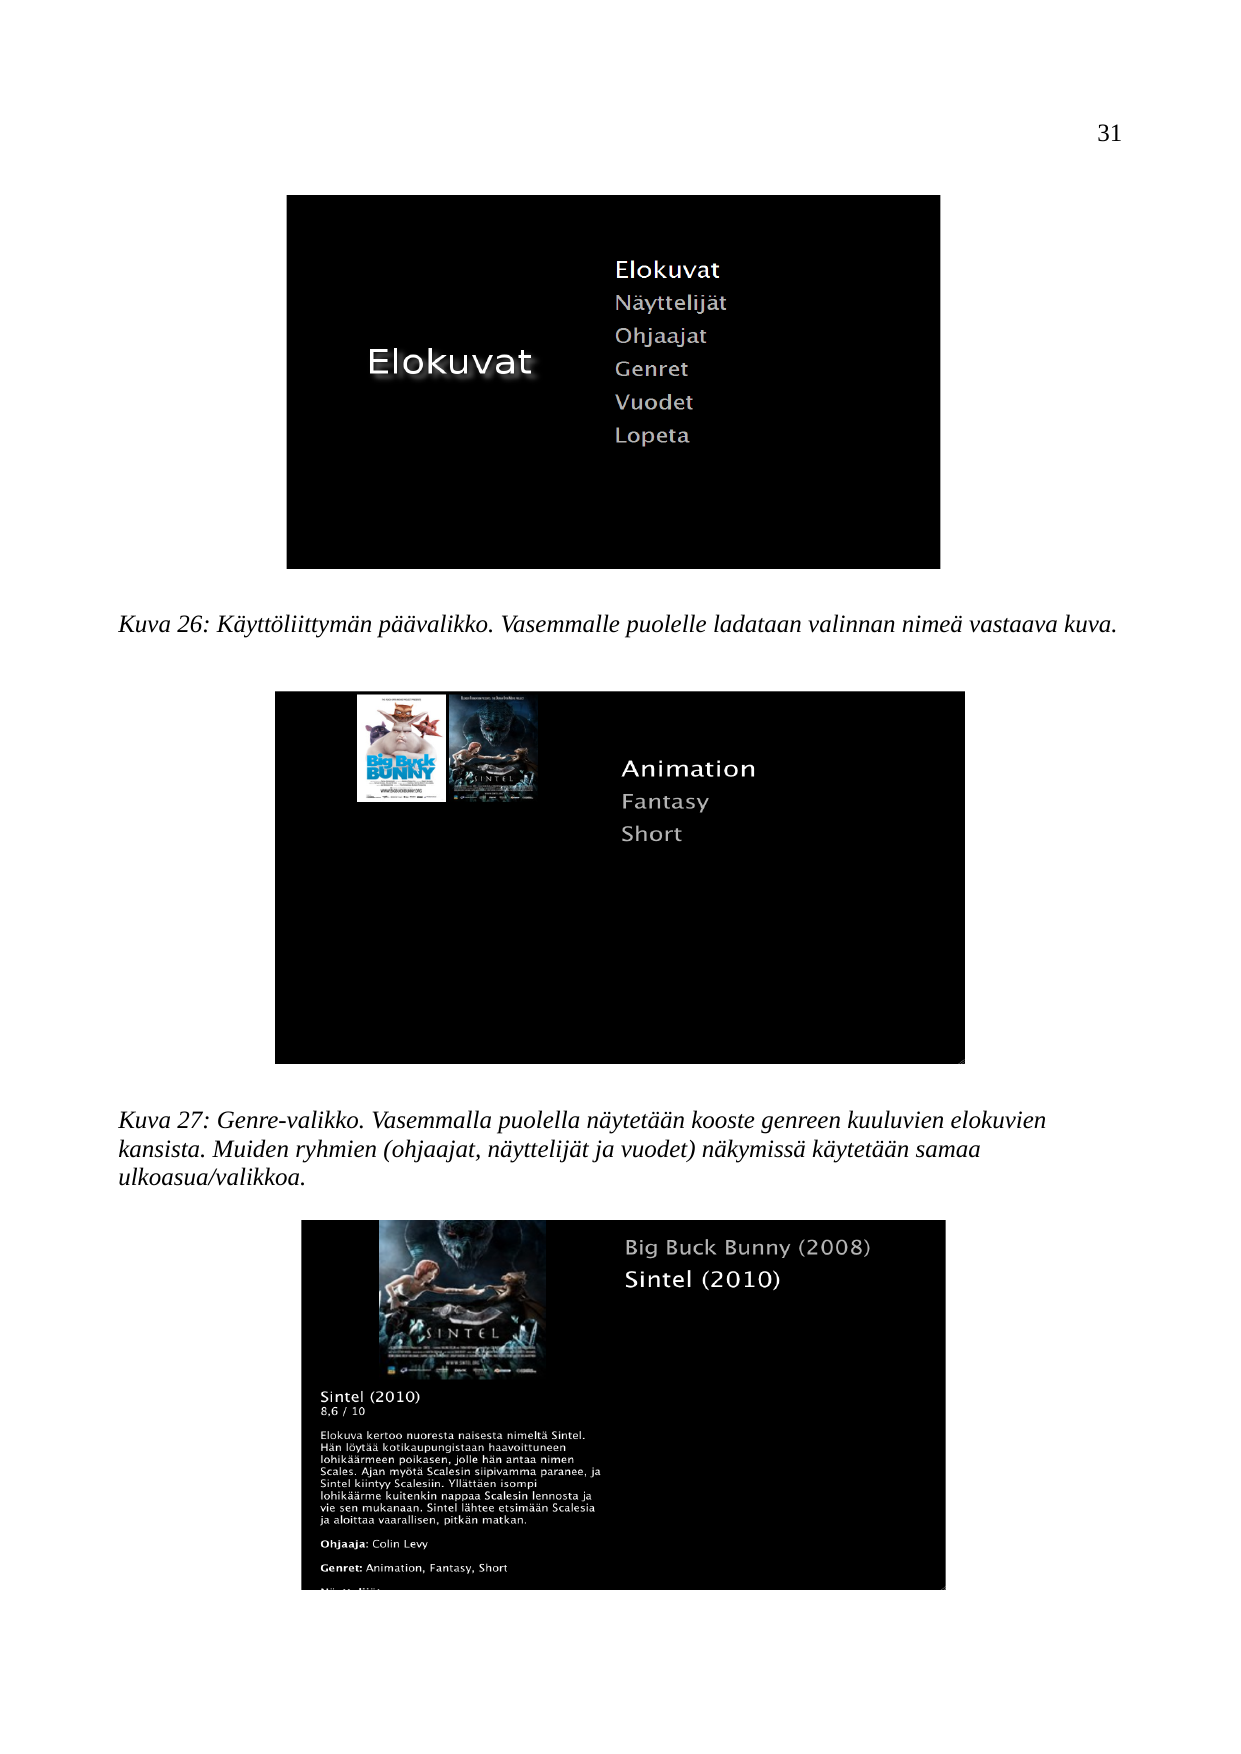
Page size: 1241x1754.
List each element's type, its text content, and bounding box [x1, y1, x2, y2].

picture [286, 195, 941, 569]
text Kuva 27: Genre-valikko. Vasemmalla puolella näytetään kooste genreen kuuluvien elokuvien kansista. Muiden ryhmien (ohjaajat, näyttelijät ja vuodet) näkymissä käytetään samaa ulkoasua/valikkoa. [118, 1105, 1122, 1191]
picture [301, 1220, 946, 1590]
text Kuva 26: Käyttöliittymän päävalikko. Vasemmalle puolelle ladataan valinnan nimeä vastaava kuva. [118, 609, 1122, 638]
picture [275, 691, 965, 1064]
